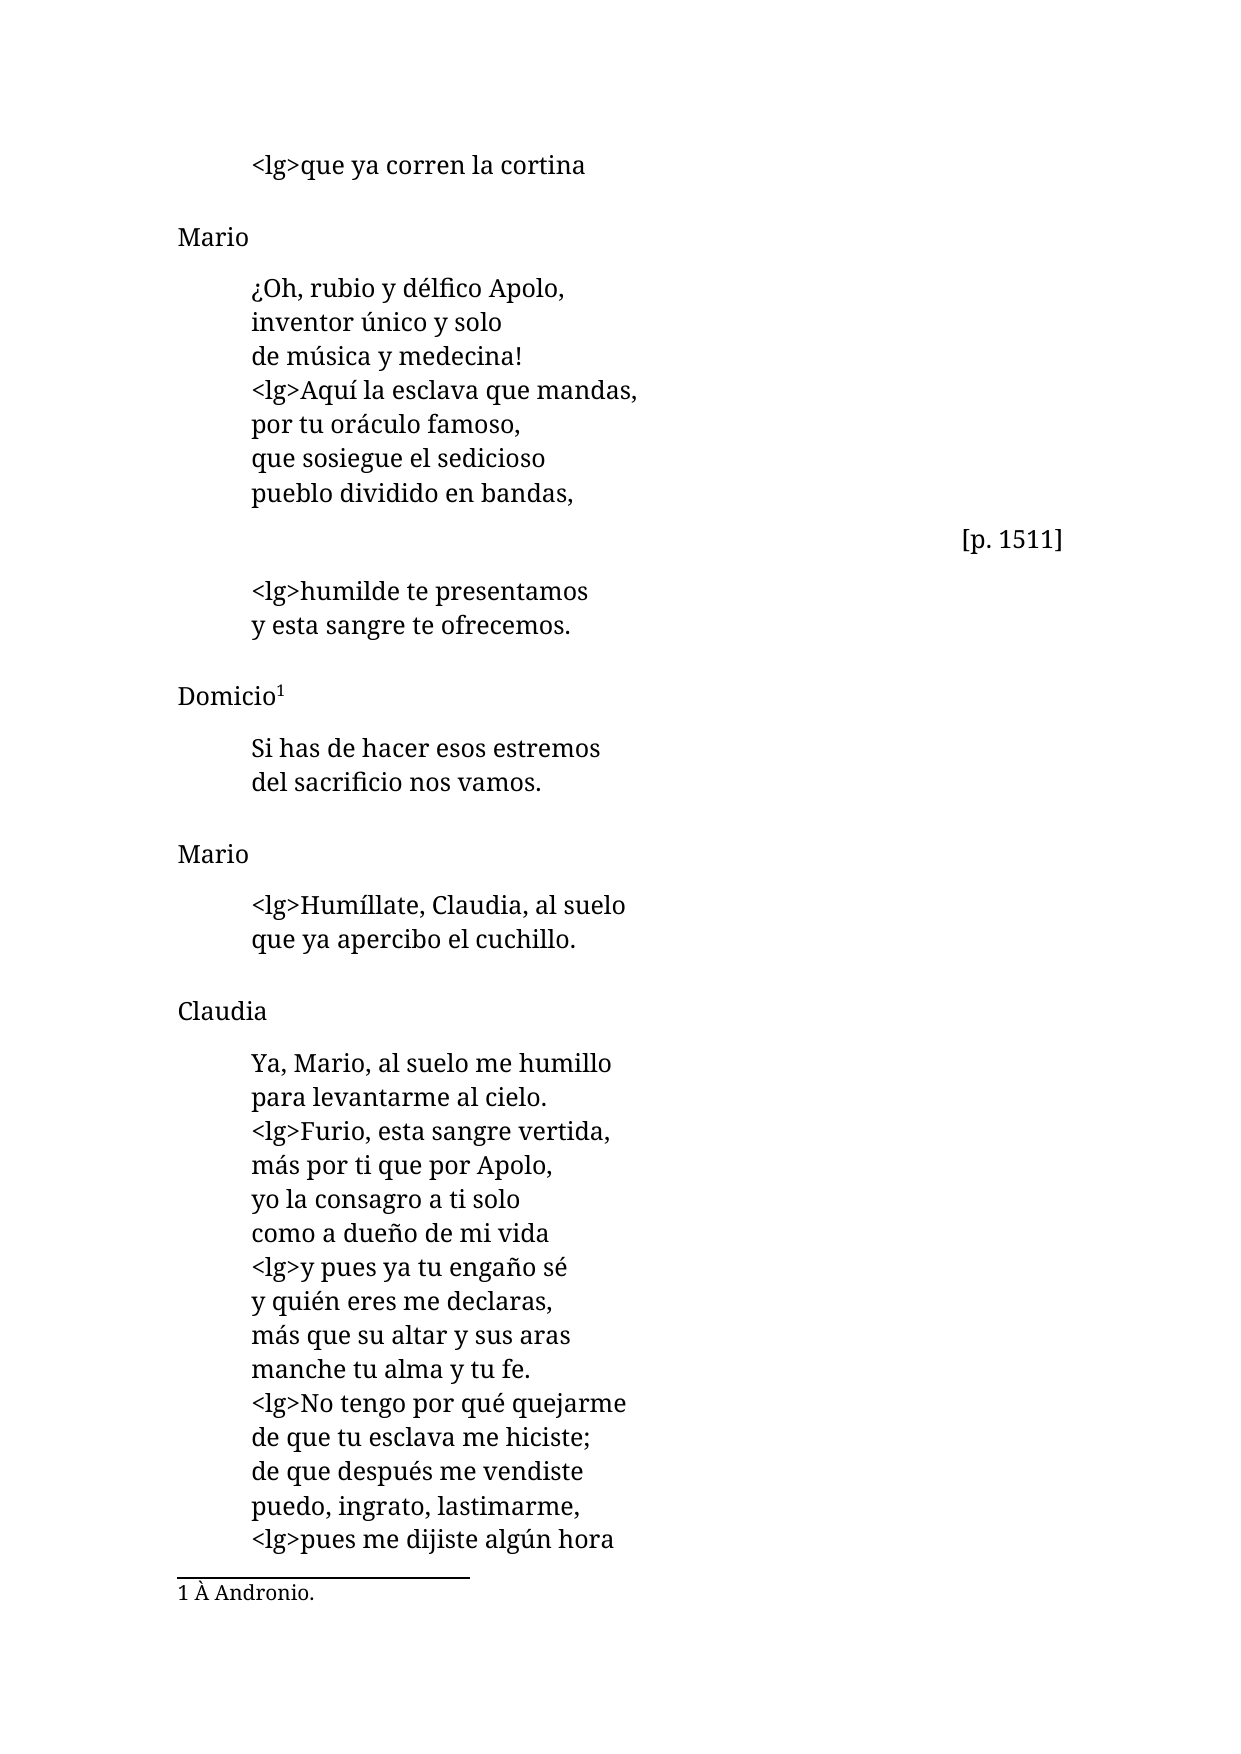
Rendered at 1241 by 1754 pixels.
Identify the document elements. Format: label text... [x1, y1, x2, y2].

text <lg>No tengo por qué quejarme [251, 1386, 1063, 1420]
text <lg>Aquí la esclava que mandas, [251, 373, 1063, 407]
text por tu oráculo famoso, [251, 407, 1063, 441]
text y esta sangre te ofrecemos. [251, 607, 1063, 642]
text ¿Oh, rubio y délfico Apolo, [251, 271, 1063, 305]
text Ya, Mario, al suelo me humillo [251, 1045, 1063, 1079]
text del sacrificio nos vamos. [251, 765, 1063, 799]
text yo la consagro a ti solo [251, 1182, 1063, 1216]
text y quién eres me declaras, [251, 1284, 1063, 1318]
text de que tu esclava me hiciste; [251, 1420, 1063, 1454]
text Mario [177, 836, 1063, 870]
text manche tu alma y tu fe. [251, 1352, 1063, 1386]
text inventor único y solo [251, 305, 1063, 339]
text À Andronio. [177, 1578, 1063, 1606]
text puedo, ingrato, lastimarme, [251, 1488, 1063, 1522]
text para levantarme al cielo. [251, 1079, 1063, 1113]
text [p. 1511] [177, 522, 1063, 556]
text que ya apercibo el cuchillo. [251, 922, 1063, 956]
text <lg>y pues ya tu engaño sé [251, 1250, 1063, 1284]
text que sosiegue el sedicioso [251, 441, 1063, 475]
text <lg>humilde te presentamos [251, 573, 1063, 607]
text Si has de hacer esos estremos [251, 731, 1063, 765]
text más que su altar y sus aras [251, 1318, 1063, 1352]
text de que después me vendiste [251, 1454, 1063, 1488]
text pueblo dividido en bandas, [251, 475, 1063, 509]
text Claudia [177, 994, 1063, 1028]
text <lg>que ya corren la cortina [251, 148, 1063, 182]
text <lg>pues me dijiste algún hora [251, 1522, 1063, 1556]
text como a dueño de mi vida [251, 1216, 1063, 1250]
text Mario [177, 219, 1063, 253]
text más por ti que por Apolo, [251, 1147, 1063, 1182]
text <lg>Furio, esta sangre vertida, [251, 1113, 1063, 1147]
text Domicio [177, 679, 1063, 713]
text <lg>Humíllate, Claudia, al suelo [251, 888, 1063, 922]
text de música y medecina! [251, 339, 1063, 373]
